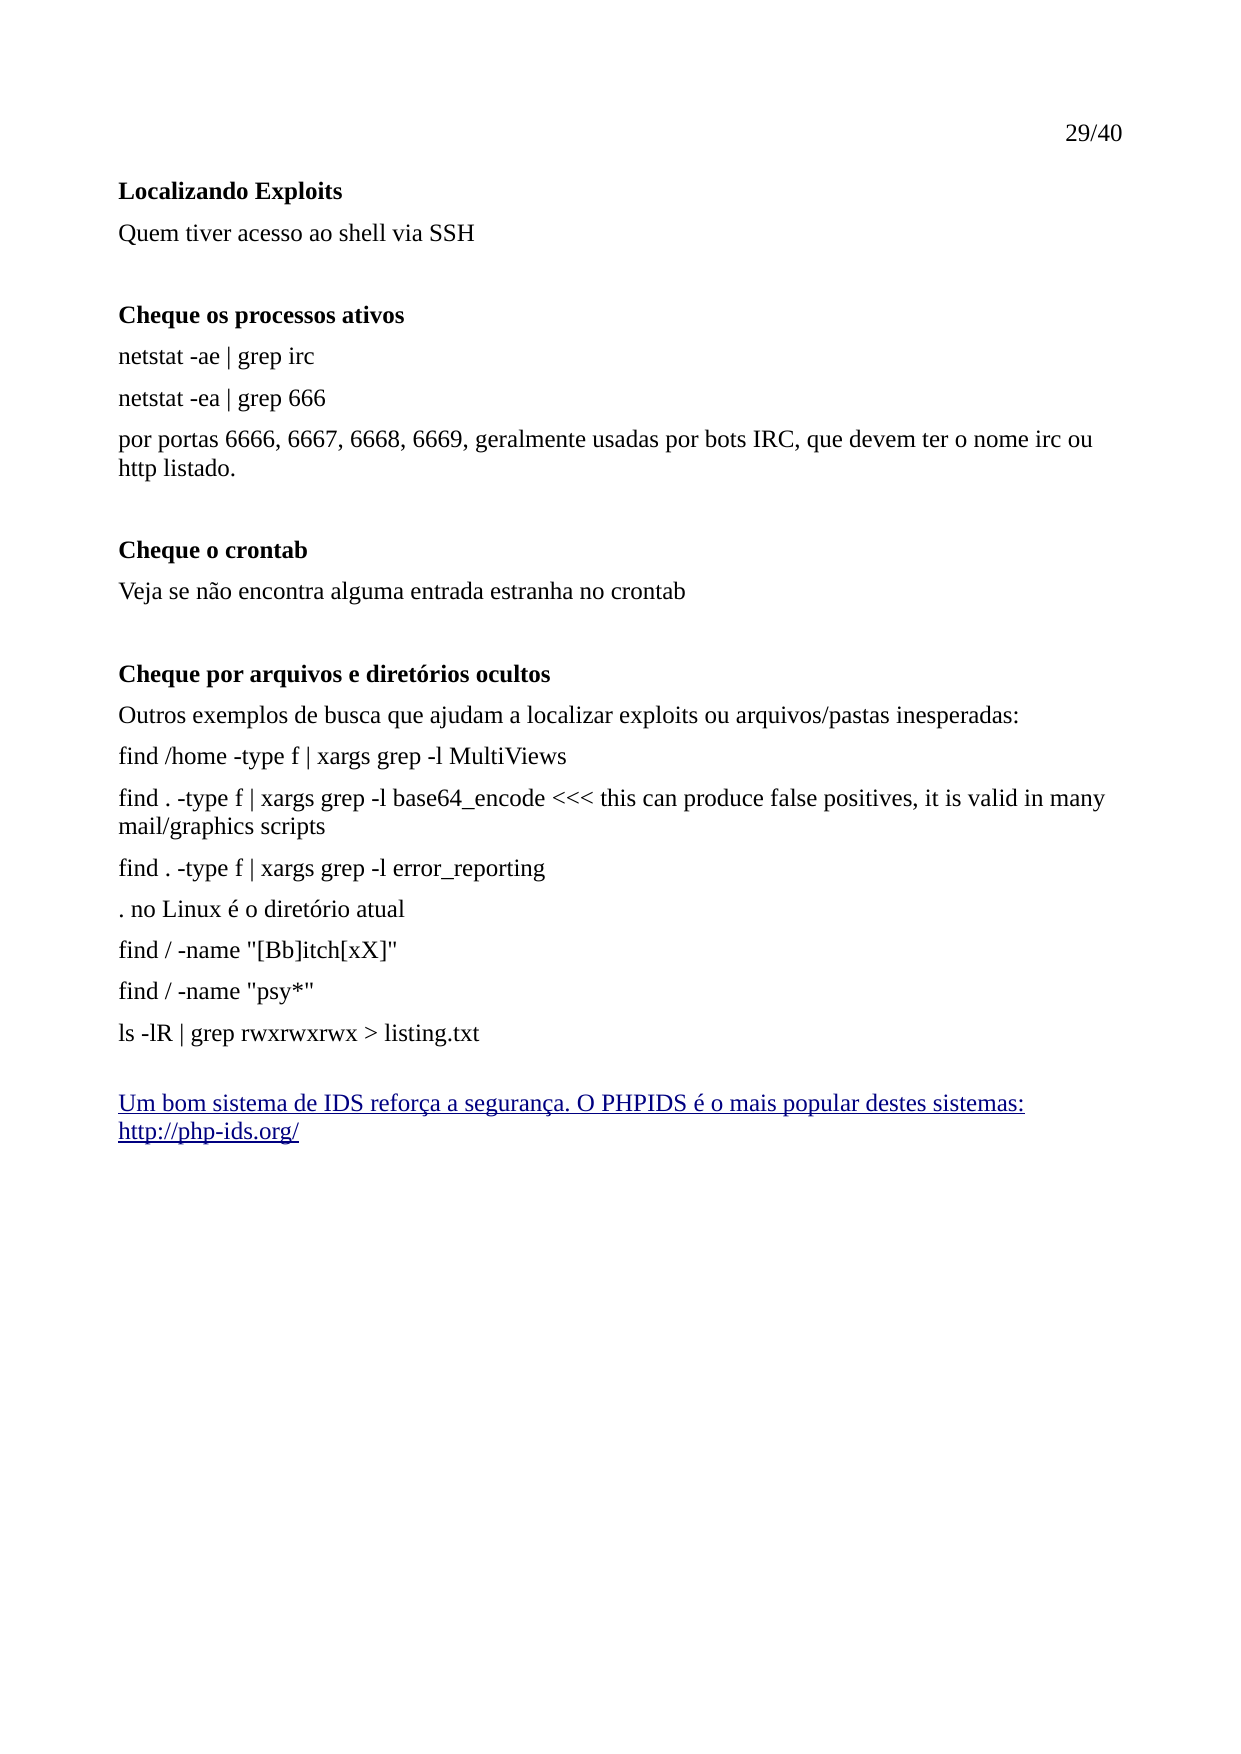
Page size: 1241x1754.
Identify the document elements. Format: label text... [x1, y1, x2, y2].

text ls -lR | grep rwxrwxrwx > listing.txt [118, 1018, 1122, 1046]
text Cheque o crontab [118, 535, 1122, 564]
text netstat -ea | grep 666 [118, 383, 1122, 411]
text Cheque os processos ativos [118, 300, 1122, 329]
text Localizando Exploits [118, 176, 1122, 205]
text Um bom sistema de IDS reforça a segurança. O PHPIDS é o mais popular destes sistemas: http://php-ids.org/ [118, 1059, 1122, 1145]
text Veja se não encontra alguma entrada estranha no crontab [118, 576, 1122, 605]
text find / -name "psy*" [118, 976, 1122, 1005]
text . no Linux é o diretório atual [118, 894, 1122, 923]
text find / -name "[Bb]itch[xX]" [118, 935, 1122, 964]
text Cheque por arquivos e diretórios ocultos [118, 659, 1122, 688]
text find . -type f | xargs grep -l base64_encode <<< this can produce false positives, it is valid in many mail/graphics scripts [118, 783, 1122, 840]
text Quem tiver acesso ao shell via SSH [118, 218, 1122, 246]
text netstat -ae | grep irc [118, 341, 1122, 370]
text find /home -type f | xargs grep -l MultiViews [118, 741, 1122, 770]
text find . -type f | xargs grep -l error_reporting [118, 853, 1122, 881]
text por portas 6666, 6667, 6668, 6669, geralmente usadas por bots IRC, que devem ter o nome irc ou http listado. [118, 424, 1122, 481]
text Outros exemplos de busca que ajudam a localizar exploits ou arquivos/pastas inesperadas: [118, 700, 1122, 729]
